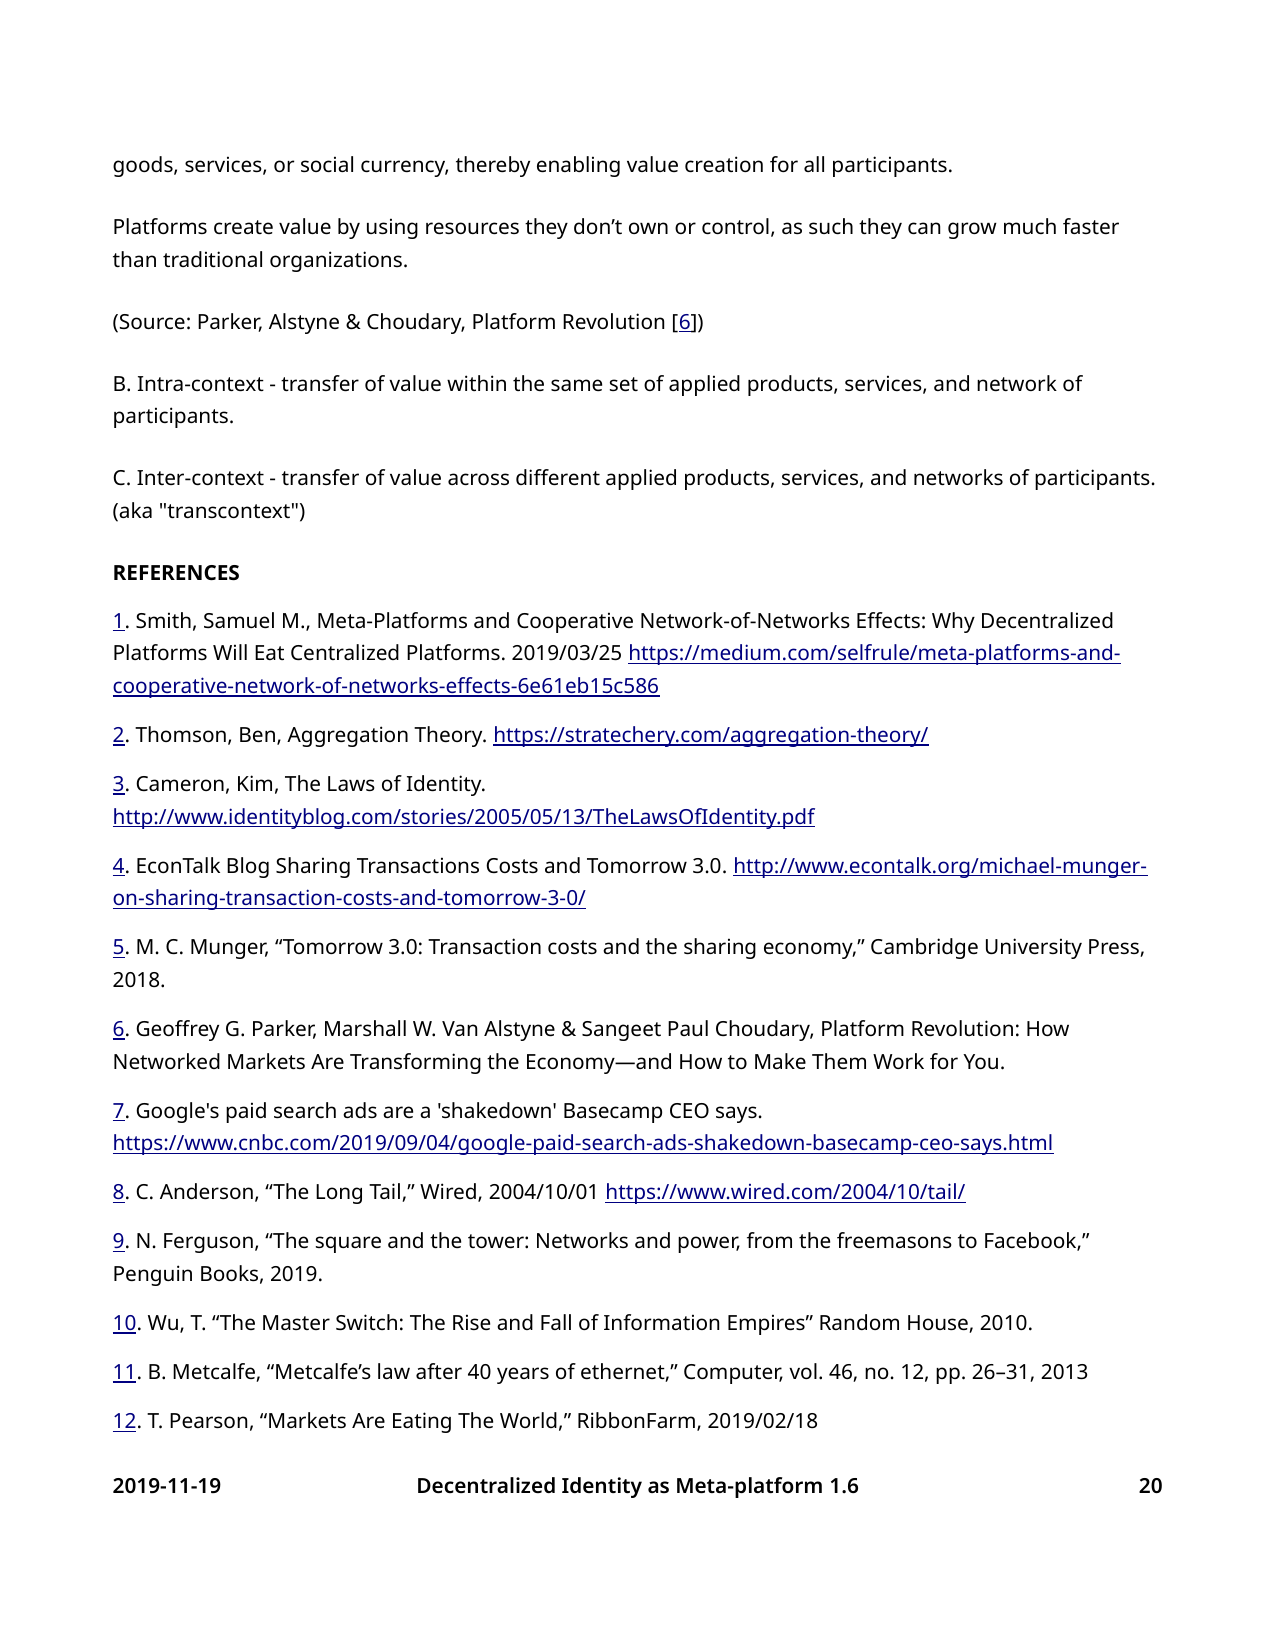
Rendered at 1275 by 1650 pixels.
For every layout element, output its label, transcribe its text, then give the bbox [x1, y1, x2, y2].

text 12. T. Pearson, “Markets Are Eating The World,” RibbonFarm, 2019/02/18 [112, 1406, 1162, 1435]
text 2. Thomson, Ben, Aggregation Theory. https://stratechery.com/aggregation-theory/ [112, 720, 1162, 748]
text 8. C. Anderson, “The Long Tail,” Wired, 2004/10/01 https://www.wired.com/2004/10/tail/ [112, 1177, 1162, 1206]
text B. Intra-context - transfer of value within the same set of applied products, services, and network of participants. [112, 369, 1162, 430]
text 1. Smith, Samuel M., Meta-Platforms and Cooperative Network-of-Networks Effects: Why Decentralized Platforms Will Eat Centralized Platforms. 2019/03/25 https://medium.com/selfrule/meta-platforms-and-cooperative-network-of-networks-effects-6e61eb15c586 [112, 606, 1162, 699]
text 5. M. C. Munger, “Tomorrow 3.0: Transaction costs and the sharing economy,” Cambridge University Press, 2018. [112, 932, 1162, 993]
text Platforms create value by using resources they don’t own or control, as such they can grow much faster than traditional organizations. [112, 212, 1162, 273]
text (Source: Parker, Alstyne & Choudary, Platform Revolution [6]) [112, 307, 1162, 335]
text 9. N. Ferguson, “The square and the tower: Networks and power, from the freemasons to Facebook,” Penguin Books, 2019. [112, 1227, 1162, 1288]
text 11. B. Metcalfe, “Metcalfe’s law after 40 years of ethernet,” Computer, vol. 46, no. 12, pp. 26–31, 2013 [112, 1357, 1162, 1386]
text 10. Wu, T. “The Master Switch: The Rise and Fall of Information Empires” Random House, 2010. [112, 1308, 1162, 1337]
text C. Inter-context - transfer of value across different applied products, services, and networks of participants. (aka "transcontext") [112, 463, 1162, 524]
text 4. EconTalk Blog Sharing Transactions Costs and Tomorrow 3.0. http://www.econtalk.org/michael-munger-on-sharing-transaction-costs-and-tomorrow-3-0/ [112, 851, 1162, 912]
text goods, services, or social currency, thereby enabling value creation for all participants. [112, 150, 1162, 178]
subtitle References [112, 558, 1162, 587]
text 6. Geoffrey G. Parker, Marshall W. Van Alstyne & Sangeet Paul Choudary, Platform Revolution: How Networked Markets Are Transforming the Economy—and How to Make Them Work for You. [112, 1014, 1162, 1075]
text 7. Google's paid search ads are a 'shakedown' Basecamp CEO says. https://www.cnbc.com/2019/09/04/google-paid-search-ads-shakedown-basecamp-ceo-says.html [112, 1096, 1162, 1157]
text 3. Cameron, Kim, The Laws of Identity. http://www.identityblog.com/stories/2005/05/13/TheLawsOfIdentity.pdf [112, 769, 1162, 830]
